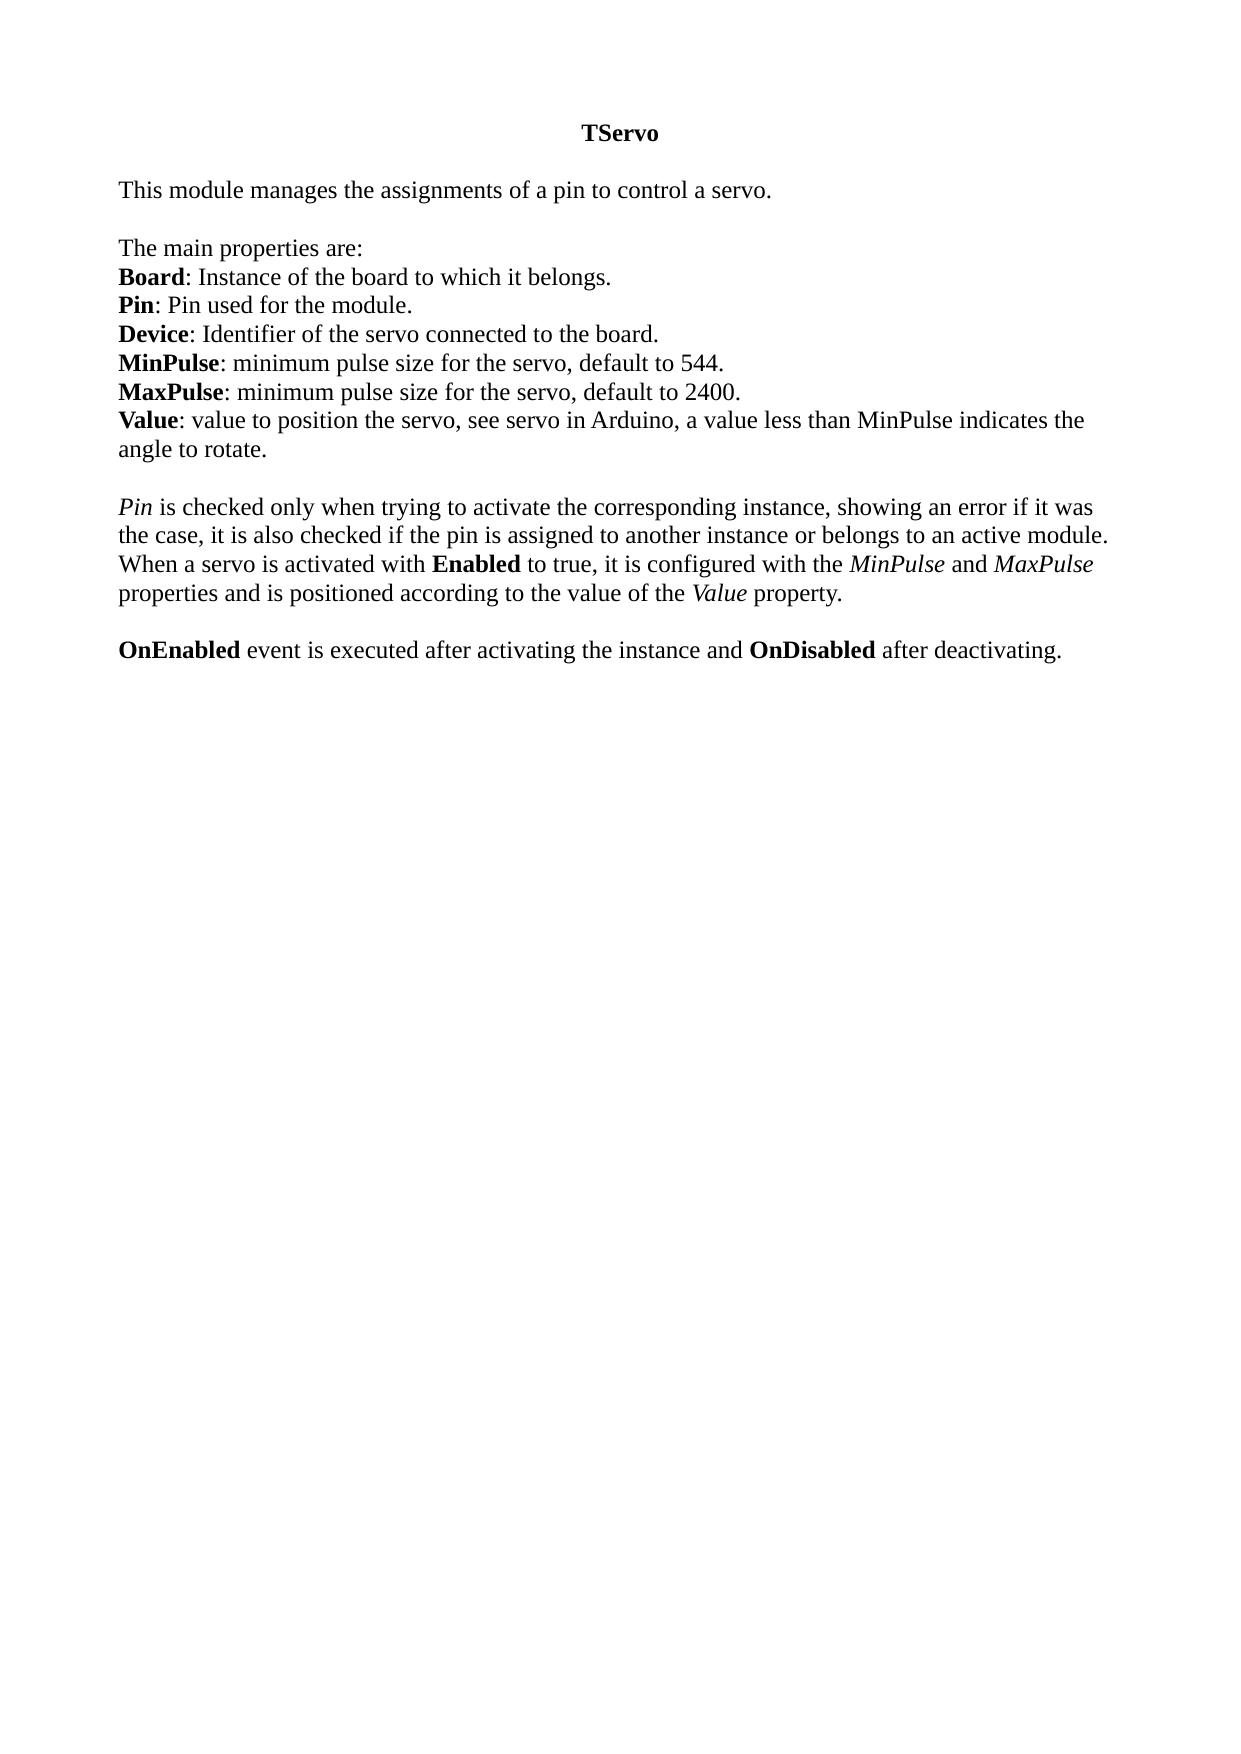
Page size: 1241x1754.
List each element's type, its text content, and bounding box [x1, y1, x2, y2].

text Pin: Pin used for the module. [118, 291, 1122, 319]
text Device: Identifier of the servo connected to the board. [118, 319, 1122, 348]
text This module manages the assignments of a pin to control a servo. [118, 176, 1122, 204]
text TServo [118, 118, 1122, 147]
text When a servo is activated with Enabled to true, it is configured with the MinPulse and MaxPulse properties and is positioned according to the value of the Value property. [118, 549, 1122, 607]
text The main properties are: [118, 233, 1122, 262]
text Board: Instance of the board to which it belongs. [118, 262, 1122, 291]
text Pin is checked only when trying to activate the corresponding instance, showing an error if it was the case, it is also checked if the pin is assigned to another instance or belongs to an active module. [118, 492, 1122, 549]
text MinPulse: minimum pulse size for the servo, default to 544. [118, 348, 1122, 377]
text OnEnabled event is executed after activating the instance and OnDisabled after deactivating. [118, 636, 1122, 664]
text MaxPulse: minimum pulse size for the servo, default to 2400. [118, 377, 1122, 406]
text Value: value to position the servo, see servo in Arduino, a value less than MinPulse indicates the angle to rotate. [118, 406, 1122, 463]
